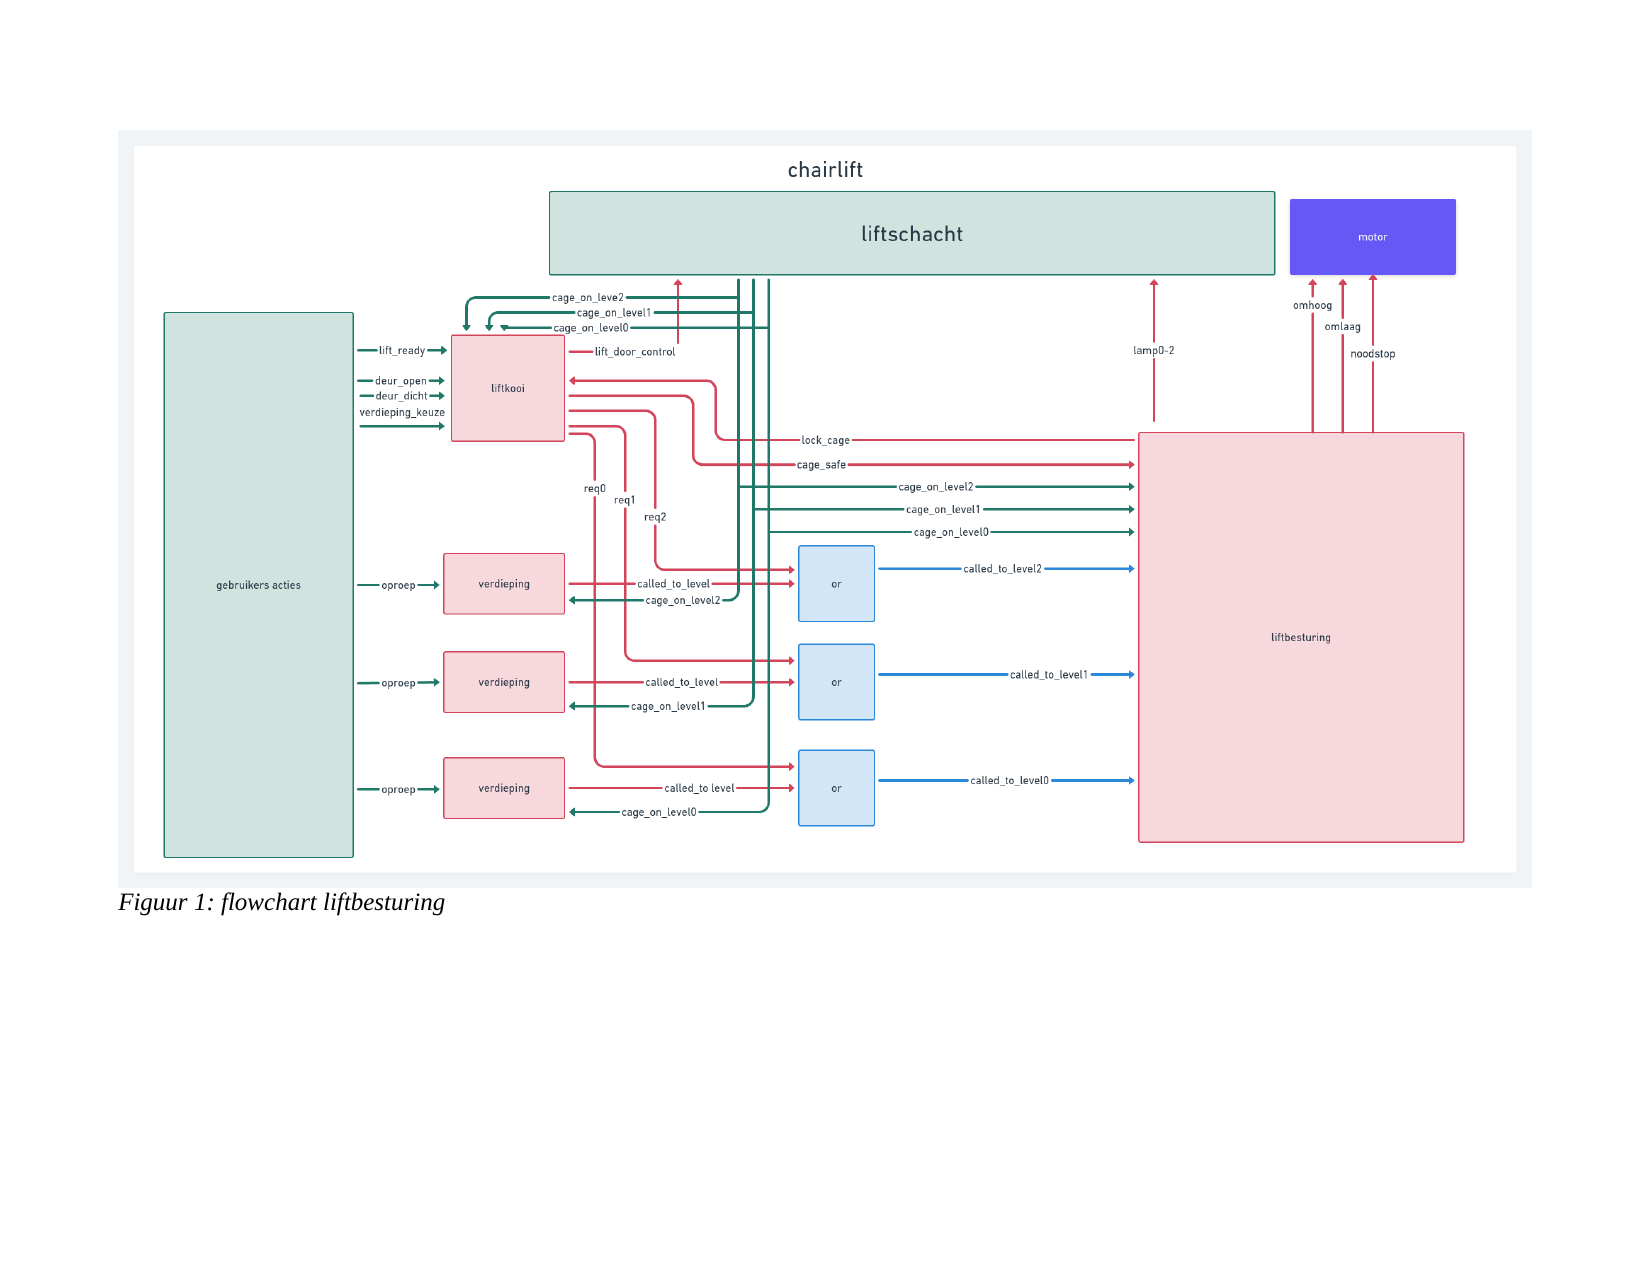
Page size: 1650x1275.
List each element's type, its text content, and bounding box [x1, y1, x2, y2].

text Figuur 1: flowchart liftbesturing [118, 888, 1532, 916]
picture [118, 130, 1532, 888]
